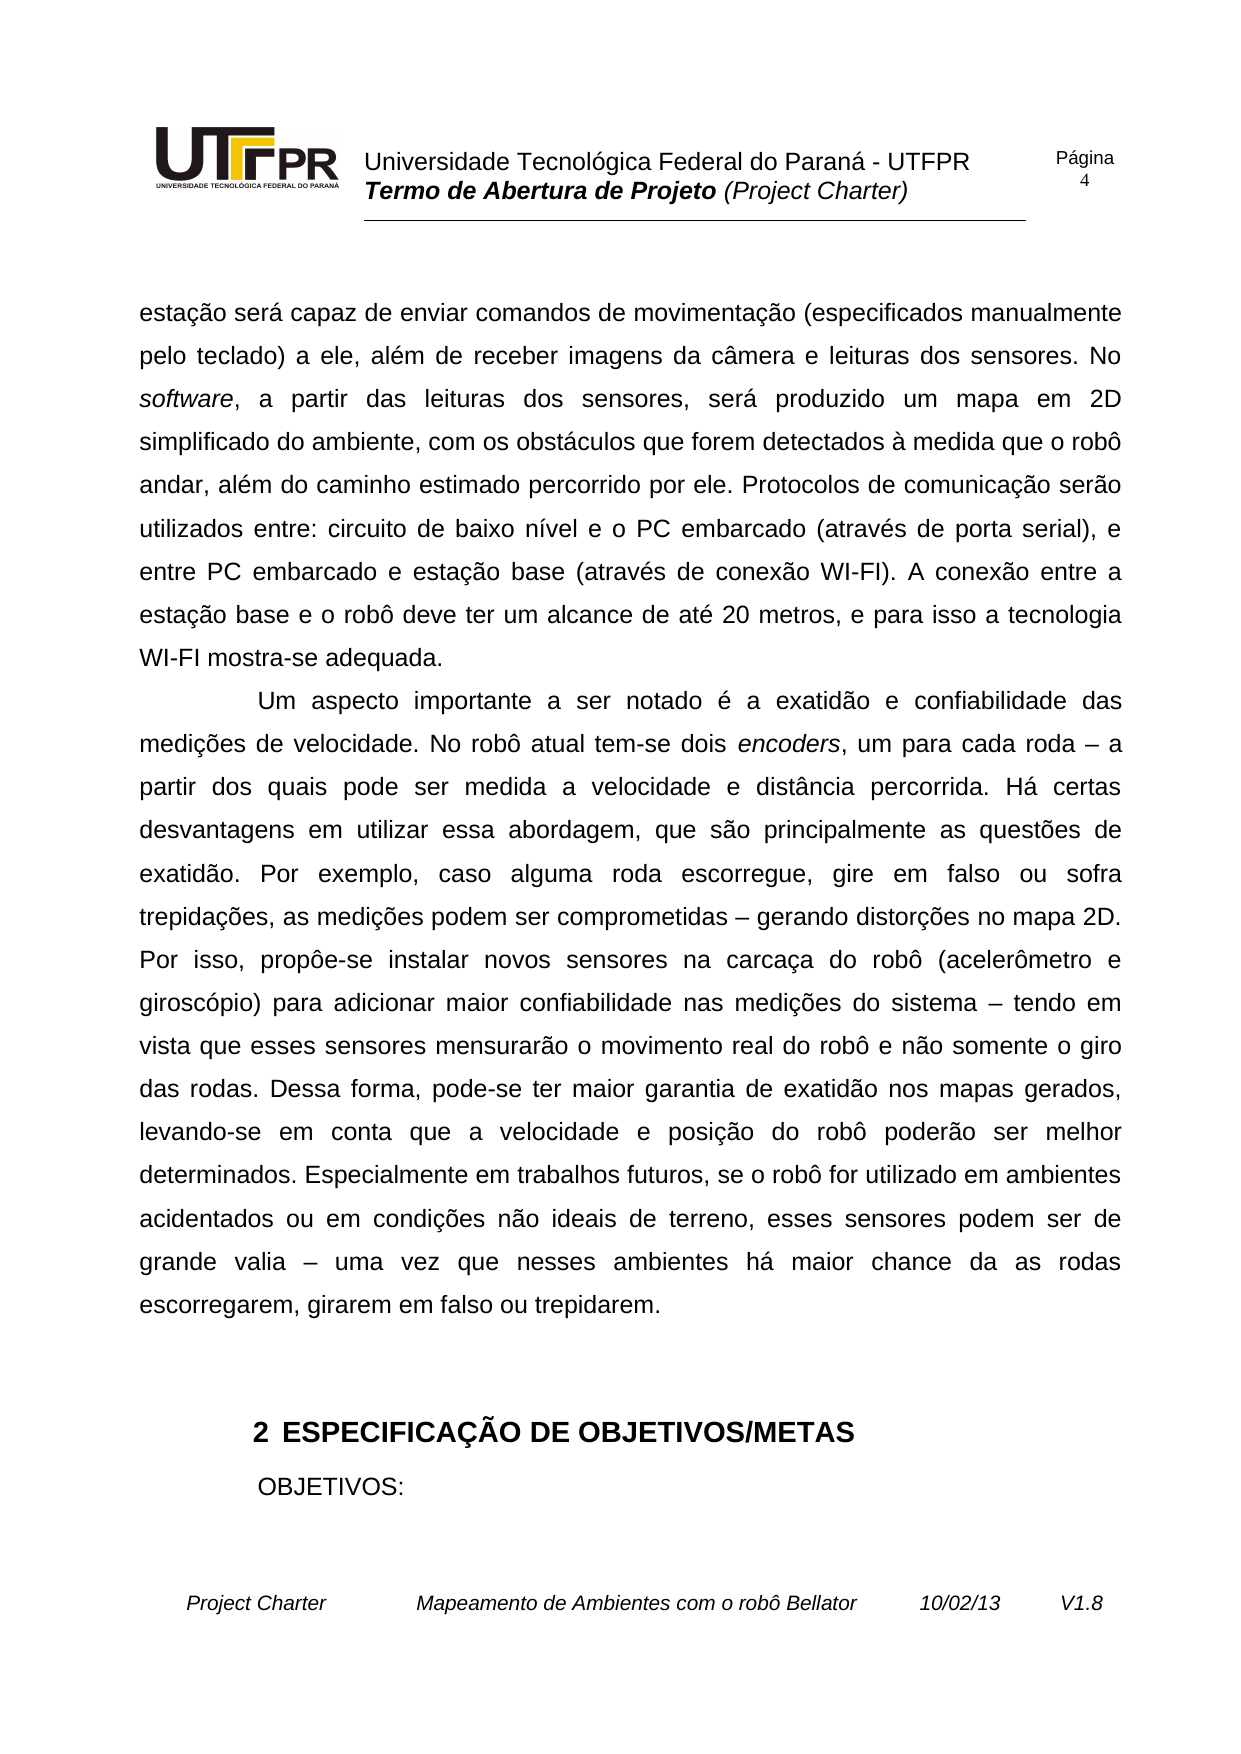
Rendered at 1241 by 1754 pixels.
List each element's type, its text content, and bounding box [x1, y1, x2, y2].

picture [155, 127, 339, 189]
subtitle Especificação de Objetivos/Metas [236, 1415, 1123, 1448]
text Um aspecto importante a ser notado é a exatidão e confiabilidade das medições de velocidade. No robô atual tem-se dois encoders, um para cada roda – a partir dos quais pode ser medida a velocidade e distância percorrida. Há certas desvantagens em utilizar essa abordagem, que são principalmente as questões de exatidão. Por exemplo, caso alguma roda escorregue, gire em falso ou sofra trepidações, as medições podem ser comprometidas – gerando distorções no mapa 2D. Por isso, propôe-se instalar novos sensores na carcaça do robô (acelerômetro e giroscópio) para adicionar maior confiabilidade nas medições do sistema – tendo em vista que esses sensores mensurarão o movimento real do robô e não somente o giro das rodas. Dessa forma, pode-se ter maior garantia de exatidão nos mapas gerados, levando-se em conta que a velocidade e posição do robô poderão ser melhor determinados. Especialmente em trabalhos futuros, se o robô for utilizado em ambientes acidentados ou em condições não ideais de terreno, esses sensores podem ser de grande valia – uma vez que nesses ambientes há maior chance da as rodas escorregarem, girarem em falso ou trepidarem. [139, 686, 1123, 1318]
text estação será capaz de enviar comandos de movimentação (especificados manualmente pelo teclado) a ele, além de receber imagens da câmera e leituras dos sensores. No software, a partir das leituras dos sensores, será produzido um mapa em 2D simplificado do ambiente, com os obstáculos que forem detectados à medida que o robô andar, além do caminho estimado percorrido por ele. Protocolos de comunicação serão utilizados entre: circuito de baixo nível e o PC embarcado (através de porta serial), e entre PC embarcado e estação base (através de conexão WI-FI). A conexão entre a estação base e o robô deve ter um alcance de até 20 metros, e para isso a tecnologia WI-FI mostra-se adequada. [139, 298, 1123, 672]
text OBJETIVOS: [139, 1472, 1123, 1501]
